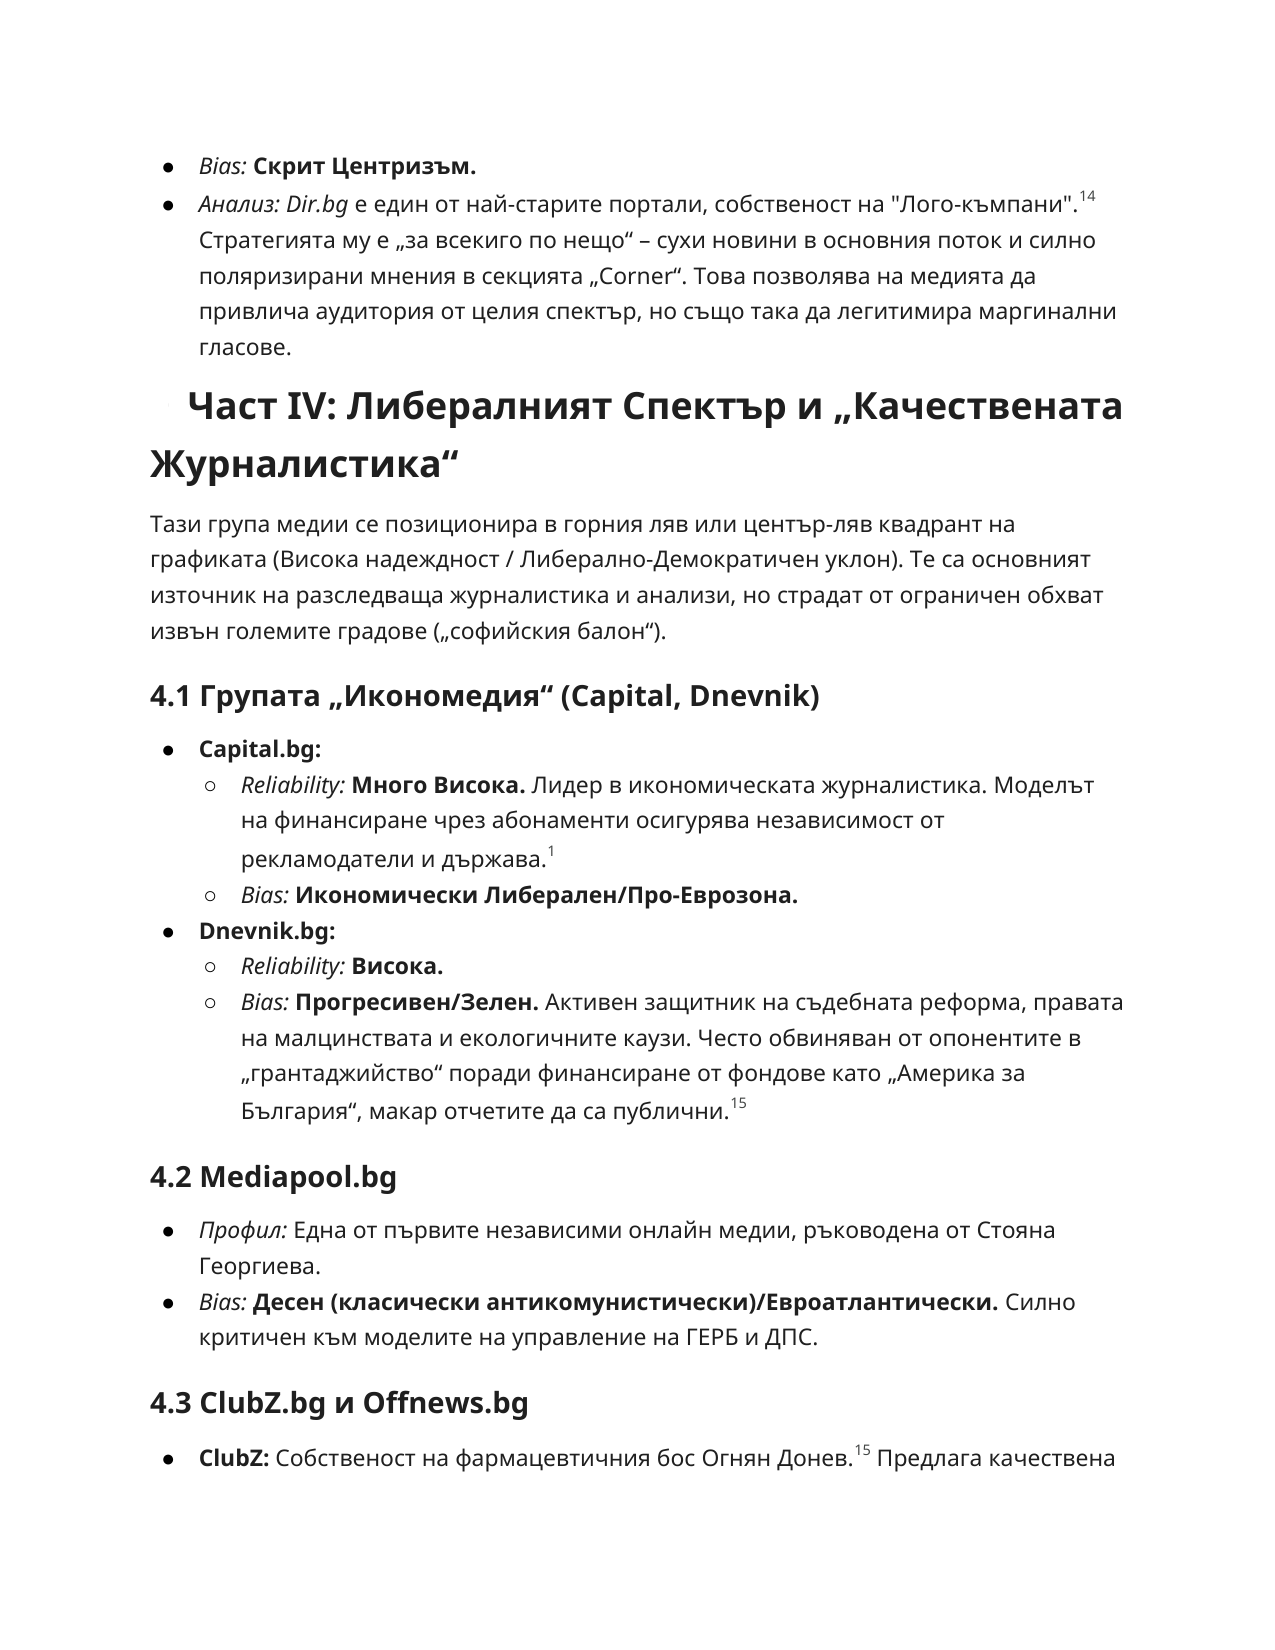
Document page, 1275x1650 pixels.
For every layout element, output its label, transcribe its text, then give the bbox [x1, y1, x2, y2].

subtitle Част IV: Либералният Спектър и „Качествената Журналистика“ [150, 379, 1125, 488]
text Тази група медии се позиционира в горния ляв или център-ляв квадрант на графиката (Висока надеждност / Либерално-Демократичен уклон). Те са основният източник на разследваща журналистика и анализи, но страдат от ограничен обхват извън големите градове („софийския балон“). [150, 508, 1125, 646]
list Bias: Десен (класически антикомунистически)/Евроатлантически. Силно критичен към моделите на управление на ГЕРБ и ДПС. [161, 1286, 1125, 1353]
list ClubZ: Собственост на фармацевтичния бос Огнян Донев.15 Предлага качествена [161, 1440, 1125, 1474]
list Reliability: Много Висока. Лидер в икономическата журналистика. Моделът на финансиране чрез абонаменти осигурява независимост от рекламодатели и държава.1 [203, 769, 1125, 874]
subtitle 4.1 Групата „Икономедия“ (Capital, Dnevnik) [150, 675, 1125, 715]
subtitle 4.3 ClubZ.bg и Offnews.bg [150, 1382, 1125, 1422]
list Bias: Скрит Центризъм. [161, 150, 1125, 181]
list Capital.bg: [161, 733, 1125, 764]
list Reliability: Висока. [203, 950, 1125, 981]
list Bias: Икономически Либерален/Про-Еврозона. [203, 879, 1125, 910]
subtitle 4.2 Mediapool.bg [150, 1157, 1125, 1196]
list Анализ: Dir.bg е един от най-старите портали, собственост на "Лого-къмпани".14 Стратегията му е „за всекиго по нещо“ – сухи новини в основния поток и силно поляризирани мнения в секцията „Corner“. Това позволява на медията да привлича аудитория от целия спектър, но също така да легитимира маргинални гласове. [161, 186, 1125, 362]
list Dnevnik.bg: [161, 914, 1125, 946]
list Bias: Прогресивен/Зелен. Активен защитник на съдебната реформа, правата на малцинствата и екологичните каузи. Често обвиняван от опонентите в „грантаджийство“ поради финансиране от фондове като „Америка за България“, макар отчетите да са публични.15 [203, 986, 1125, 1127]
list Профил: Една от първите независими онлайн медии, ръководена от Стояна Георгиева. [161, 1214, 1125, 1281]
